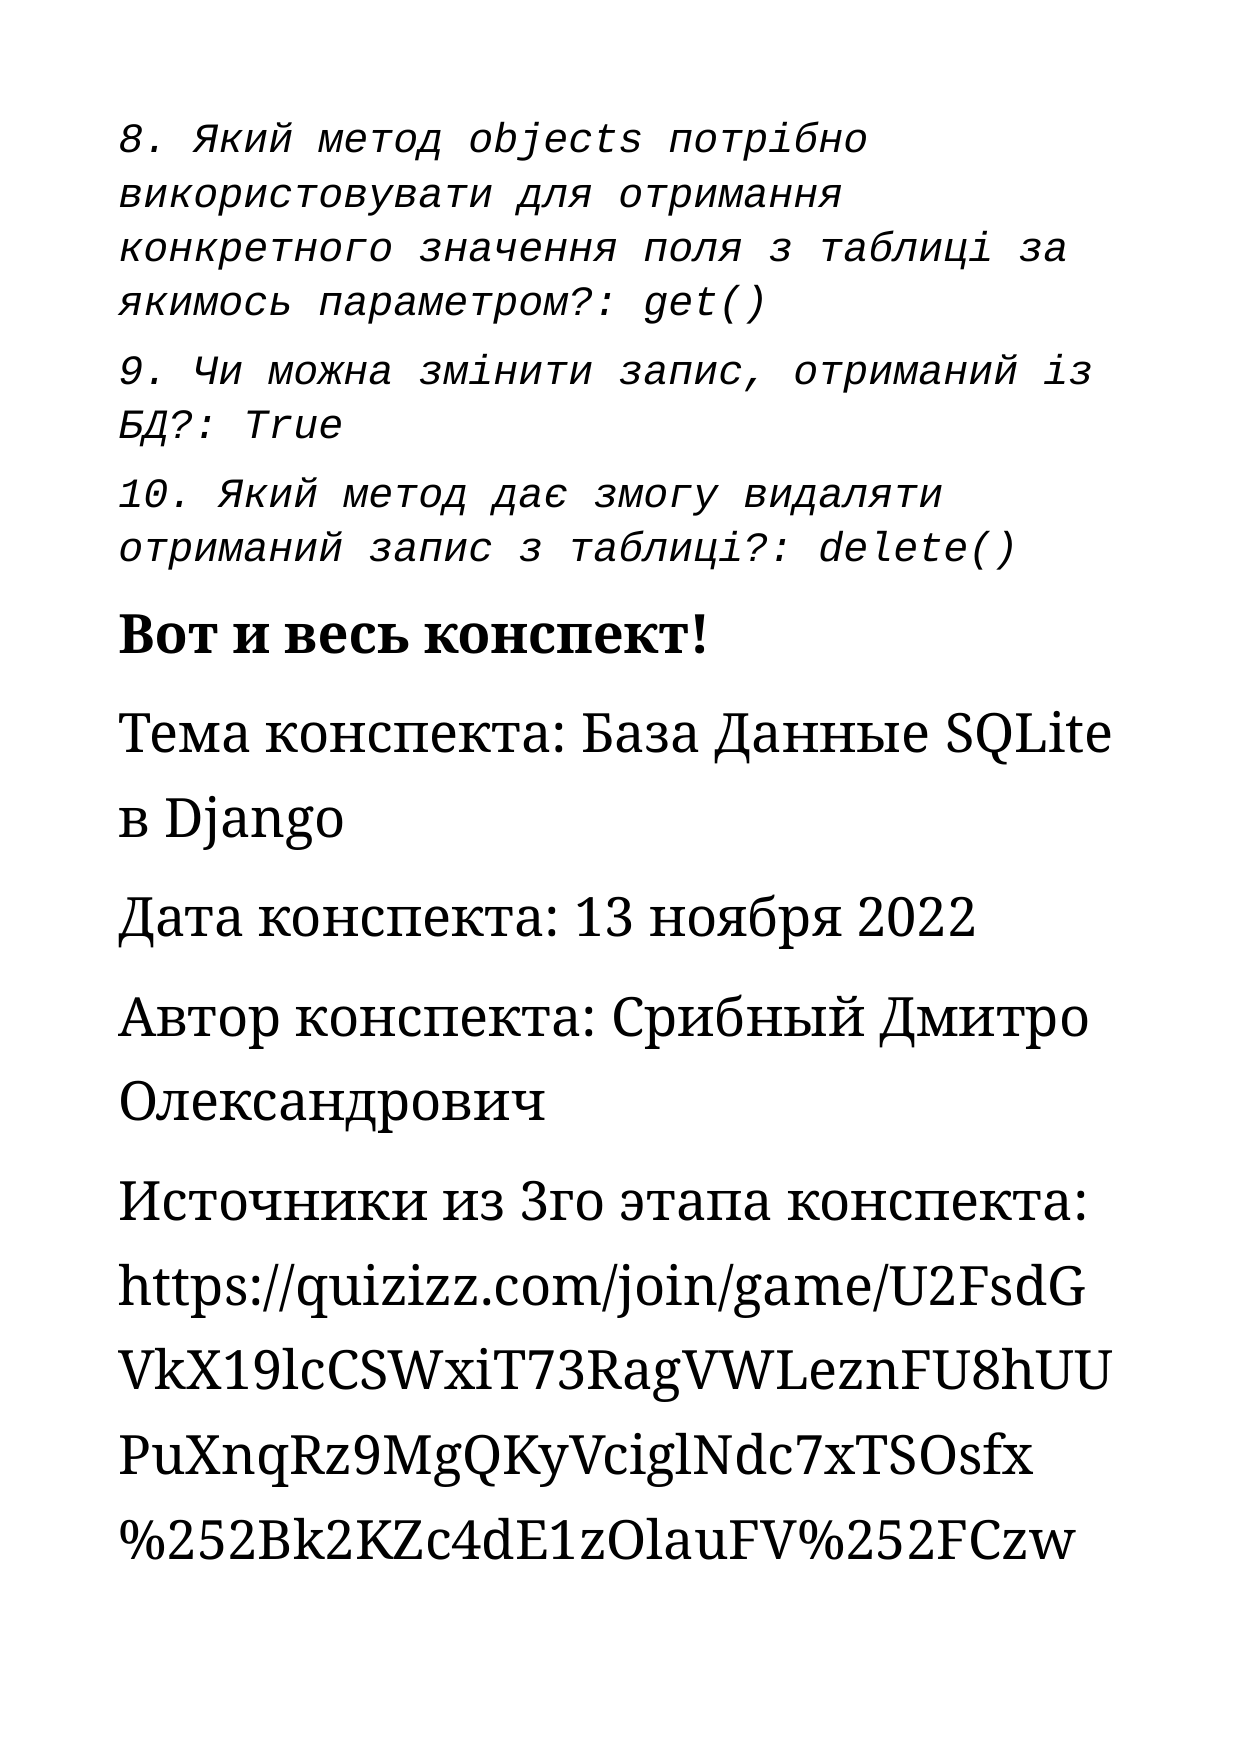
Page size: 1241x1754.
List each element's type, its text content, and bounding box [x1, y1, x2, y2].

text Источники из 3го этапа конспекта: https://quizizz.com/join/game/U2FsdGVkX19lcCSWxiT73RagVWLeznFU8hUUPuXnqRz9MgQKyVciglNdc7xTSOsfx%252Bk2KZc4dE1zOlauFV%252FCzw [118, 1162, 1122, 1575]
text 10. Який метод дає змогу видаляти отриманий запис з таблиці?: delete() [118, 472, 1122, 574]
text 8. Який метод objects потрібно використовувати для отримання конкретного значення поля з таблиці за якимось параметром?: get() [118, 118, 1122, 328]
text 9. Чи можна змінити запис, отриманий із БД?: True [118, 349, 1122, 451]
text Вот и весь конспект! [118, 595, 1122, 669]
text Автор конспекта: Срибный Дмитро Олександрович [118, 978, 1122, 1137]
text Дата конспекта: 13 ноября 2022 [118, 879, 1122, 952]
text Тема конспекта: База Данные SQLite в Django [118, 694, 1122, 853]
